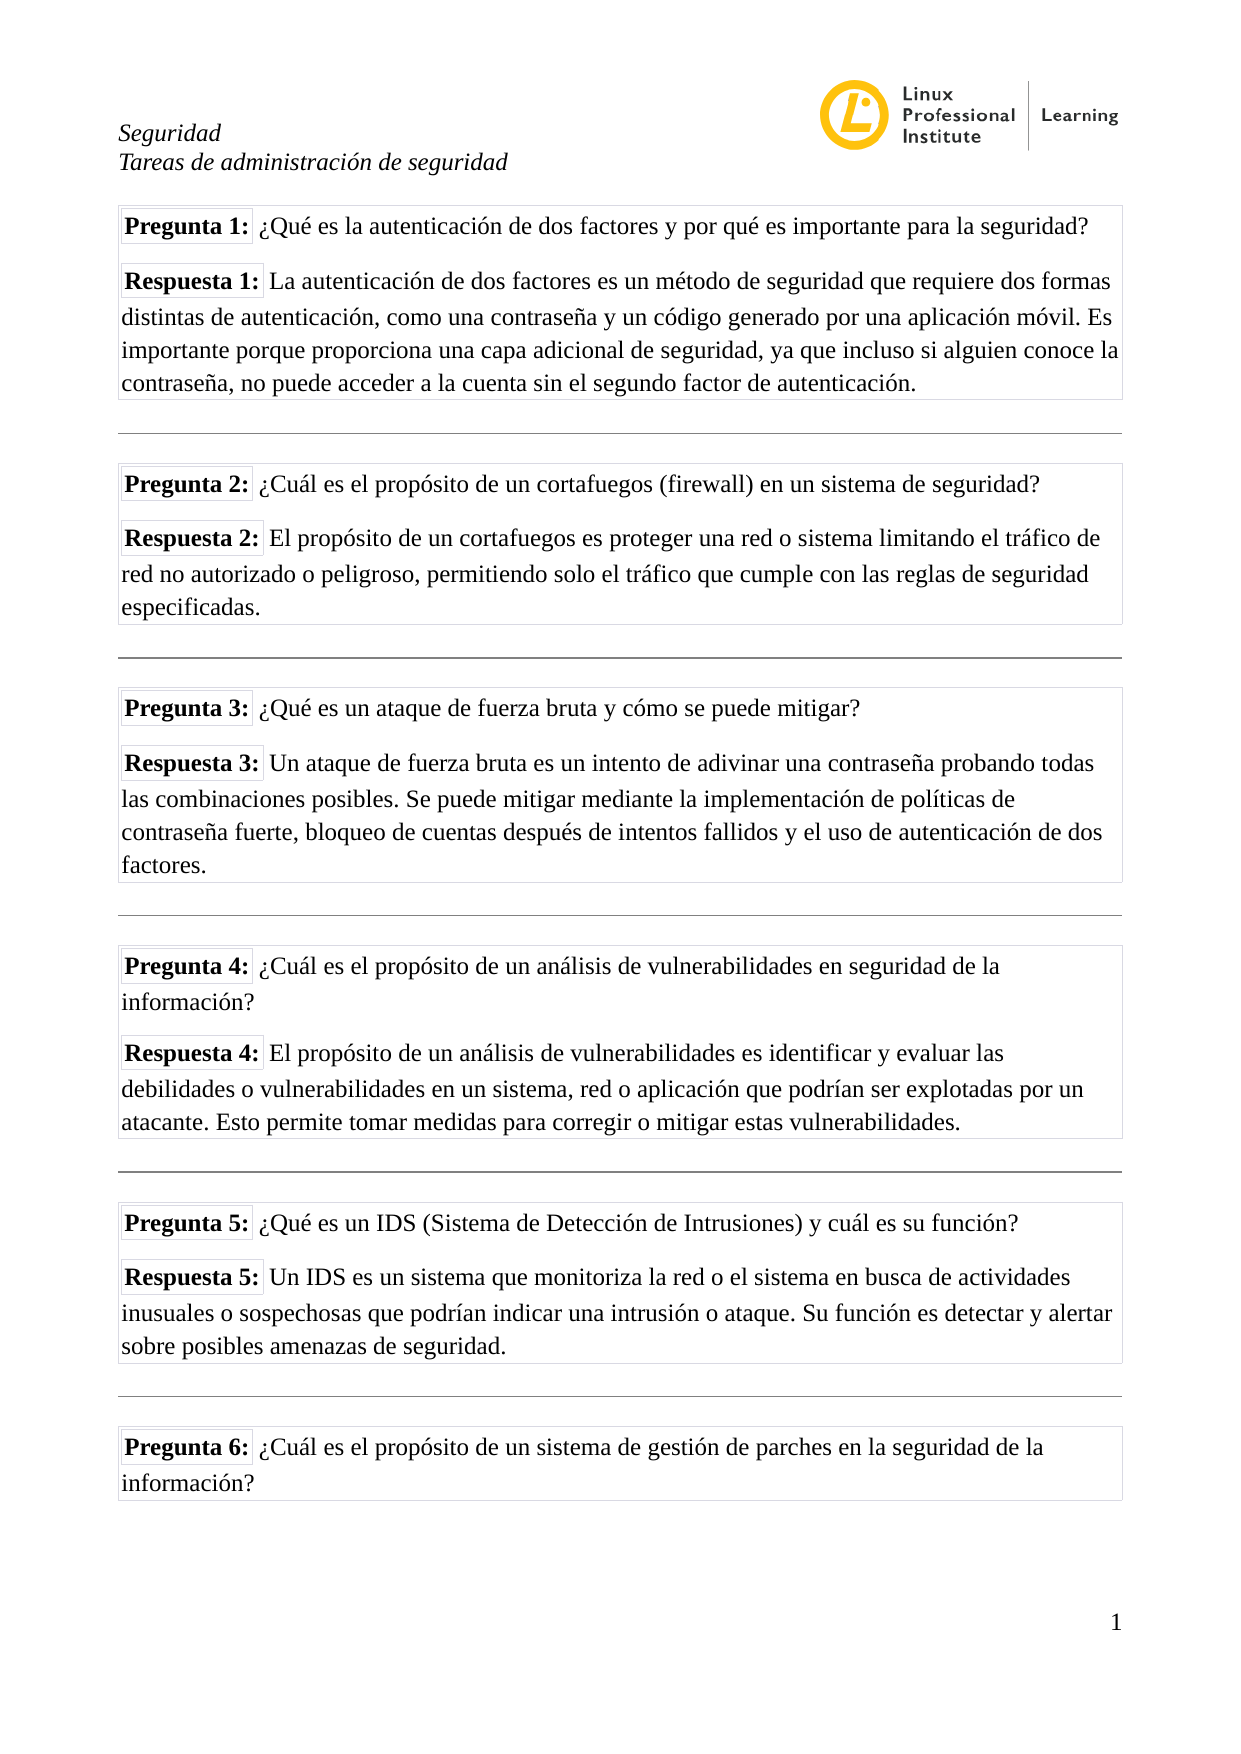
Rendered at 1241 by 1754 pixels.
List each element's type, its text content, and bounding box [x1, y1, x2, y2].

text Respuesta 1: La autenticación de dos factores es un método de seguridad que requiere dos formas distintas de autenticación, como una contraseña y un código generado por una aplicación móvil. Es importante porque proporciona una capa adicional de seguridad, ya que incluso si alguien conoce la contraseña, no puede acceder a la cuenta sin el segundo factor de autenticación. [119, 260, 1122, 399]
picture [819, 79, 1119, 151]
text Pregunta 1: ¿Qué es la autenticación de dos factores y por qué es importante para la seguridad? [119, 206, 1122, 243]
text Pregunta 2: ¿Cuál es el propósito de un cortafuegos (firewall) en un sistema de seguridad? [119, 464, 1122, 501]
text Respuesta 5: Un IDS es un sistema que monitoriza la red o el sistema en busca de actividades inusuales o sospechosas que podrían indicar una intrusión o ataque. Su función es detectar y alertar sobre posibles amenazas de seguridad. [119, 1256, 1122, 1363]
text Pregunta 4: ¿Cuál es el propósito de un análisis de vulnerabilidades en seguridad de la información? [119, 946, 1122, 1016]
text Respuesta 2: El propósito de un cortafuegos es proteger una red o sistema limitando el tráfico de red no autorizado o peligroso, permitiendo solo el tráfico que cumple con las reglas de seguridad especificadas. [119, 517, 1122, 624]
text Pregunta 6: ¿Cuál es el propósito de un sistema de gestión de parches en la seguridad de la información? [119, 1427, 1122, 1500]
text Pregunta 3: ¿Qué es un ataque de fuerza bruta y cómo se puede mitigar? [119, 688, 1122, 725]
text Respuesta 3: Un ataque de fuerza bruta es un intento de adivinar una contraseña probando todas las combinaciones posibles. Se puede mitigar mediante la implementación de políticas de contraseña fuerte, bloqueo de cuentas después de intentos fallidos y el uso de autenticación de dos factores. [119, 742, 1122, 882]
text Respuesta 4: El propósito de un análisis de vulnerabilidades es identificar y evaluar las debilidades o vulnerabilidades en un sistema, red o aplicación que podrían ser explotadas por un atacante. Esto permite tomar medidas para corregir o mitigar estas vulnerabilidades. [119, 1032, 1122, 1138]
text Pregunta 5: ¿Qué es un IDS (Sistema de Detección de Intrusiones) y cuál es su función? [119, 1203, 1122, 1239]
